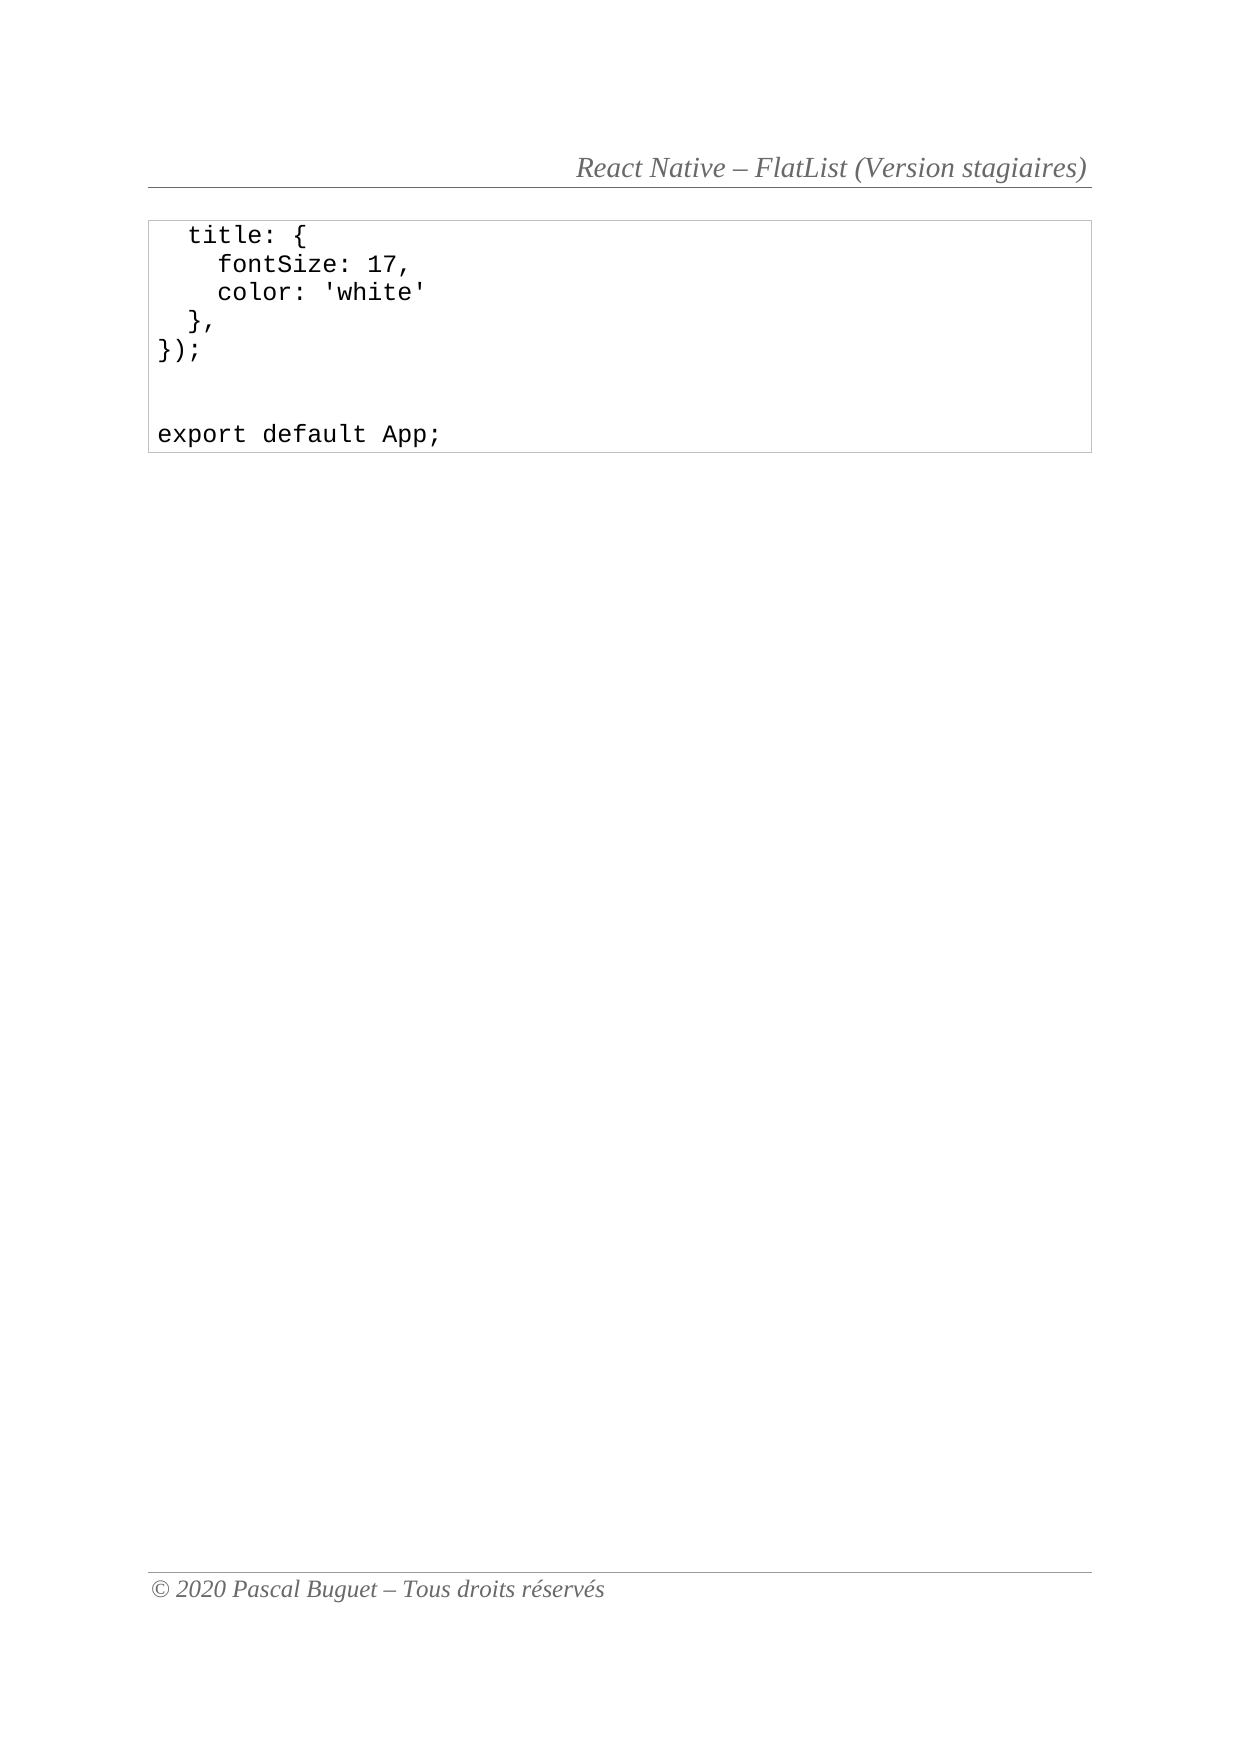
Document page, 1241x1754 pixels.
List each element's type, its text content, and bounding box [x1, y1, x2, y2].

text }); [149, 333, 1091, 364]
text fontSize: 17, [149, 248, 1091, 276]
text export default App; [149, 418, 1091, 452]
text title: { [149, 221, 1091, 248]
text color: 'white' [149, 276, 1091, 305]
text }, [149, 305, 1091, 333]
